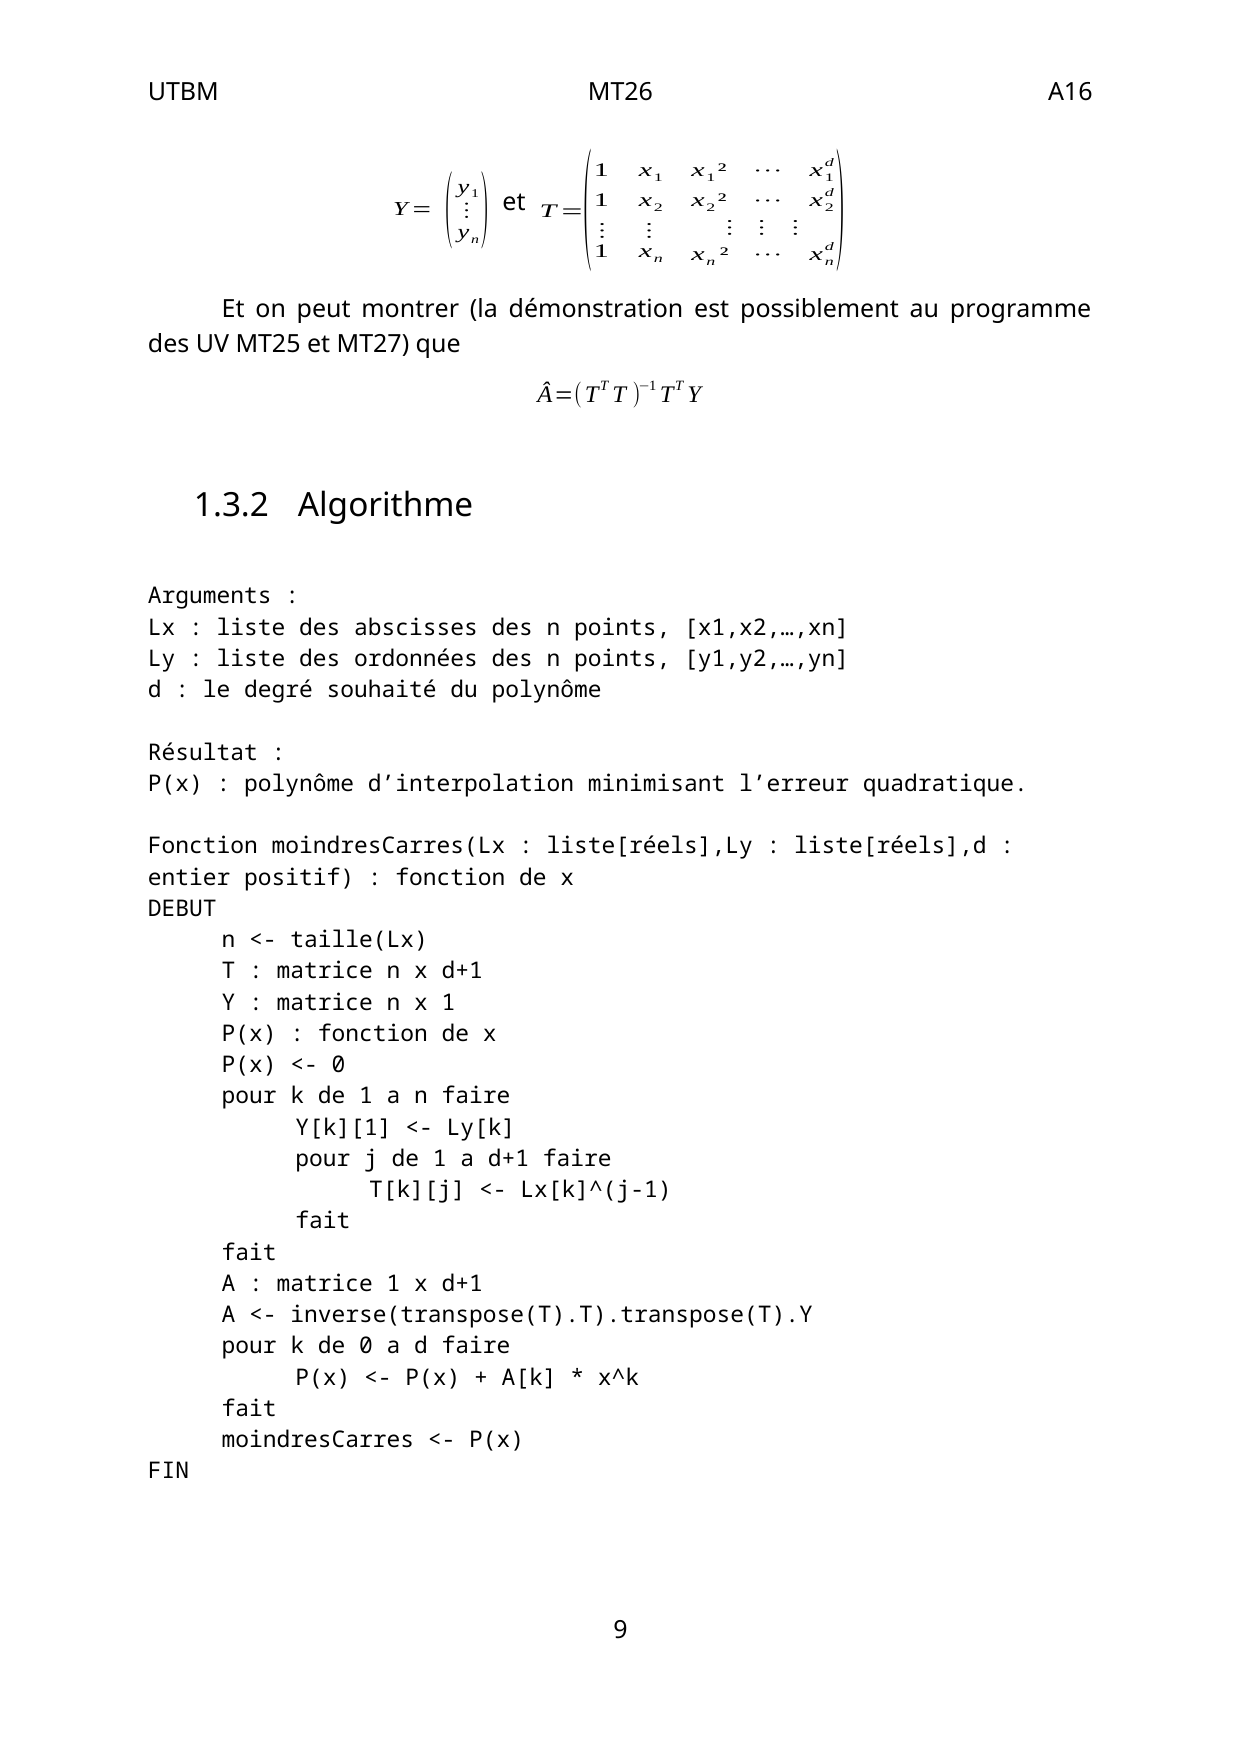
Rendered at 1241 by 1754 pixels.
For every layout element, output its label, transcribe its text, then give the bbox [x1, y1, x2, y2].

text d : le degré souhaité du polynôme [148, 673, 1092, 704]
text P(x) : fonction de x [148, 1017, 1092, 1048]
text FIN [148, 1454, 1092, 1486]
text Et on peut montrer (la démonstration est possiblement au programme des UV MT25 et MT27) que [148, 290, 1092, 359]
text A <- inverse(transpose(T).T).transpose(T).Y [148, 1298, 1092, 1329]
text pour k de 0 a d faire [148, 1329, 1092, 1361]
text pour j de 1 a d+1 faire [148, 1142, 1092, 1173]
text T : matrice n x d+1 [148, 954, 1092, 986]
text Ly : liste des ordonnées des n points, [y1,y2,…,yn] [148, 642, 1092, 673]
text P(x) : polynôme d’interpolation minimisant l’erreur quadratique. [148, 767, 1092, 798]
text P(x) <- P(x) + A[k] * x^k [148, 1361, 1092, 1392]
subtitle Algorithme [185, 481, 1092, 526]
text Arguments : [148, 579, 1092, 611]
text Y[k][1] <- Ly[k] [148, 1111, 1092, 1142]
text moindresCarres <- P(x) [148, 1423, 1092, 1454]
text fait [148, 1392, 1092, 1423]
text n <- taille(Lx) [148, 923, 1092, 954]
text fait [148, 1236, 1092, 1267]
text Résultat : [148, 736, 1092, 767]
text P(x) <- 0 [148, 1048, 1092, 1079]
text et [148, 148, 1092, 273]
text fait [148, 1204, 1092, 1236]
text DEBUT [148, 892, 1092, 923]
text T[k][j] <- Lx[k]^(j-1) [148, 1173, 1092, 1204]
text A : matrice 1 x d+1 [148, 1267, 1092, 1298]
text Y : matrice n x 1 [148, 986, 1092, 1017]
text Fonction moindresCarres(Lx : liste[réels],Ly : liste[réels],d : entier positif) : fonction de x [148, 829, 1092, 892]
text pour k de 1 a n faire [148, 1079, 1092, 1111]
text Lx : liste des abscisses des n points, [x1,x2,…,xn] [148, 611, 1092, 642]
